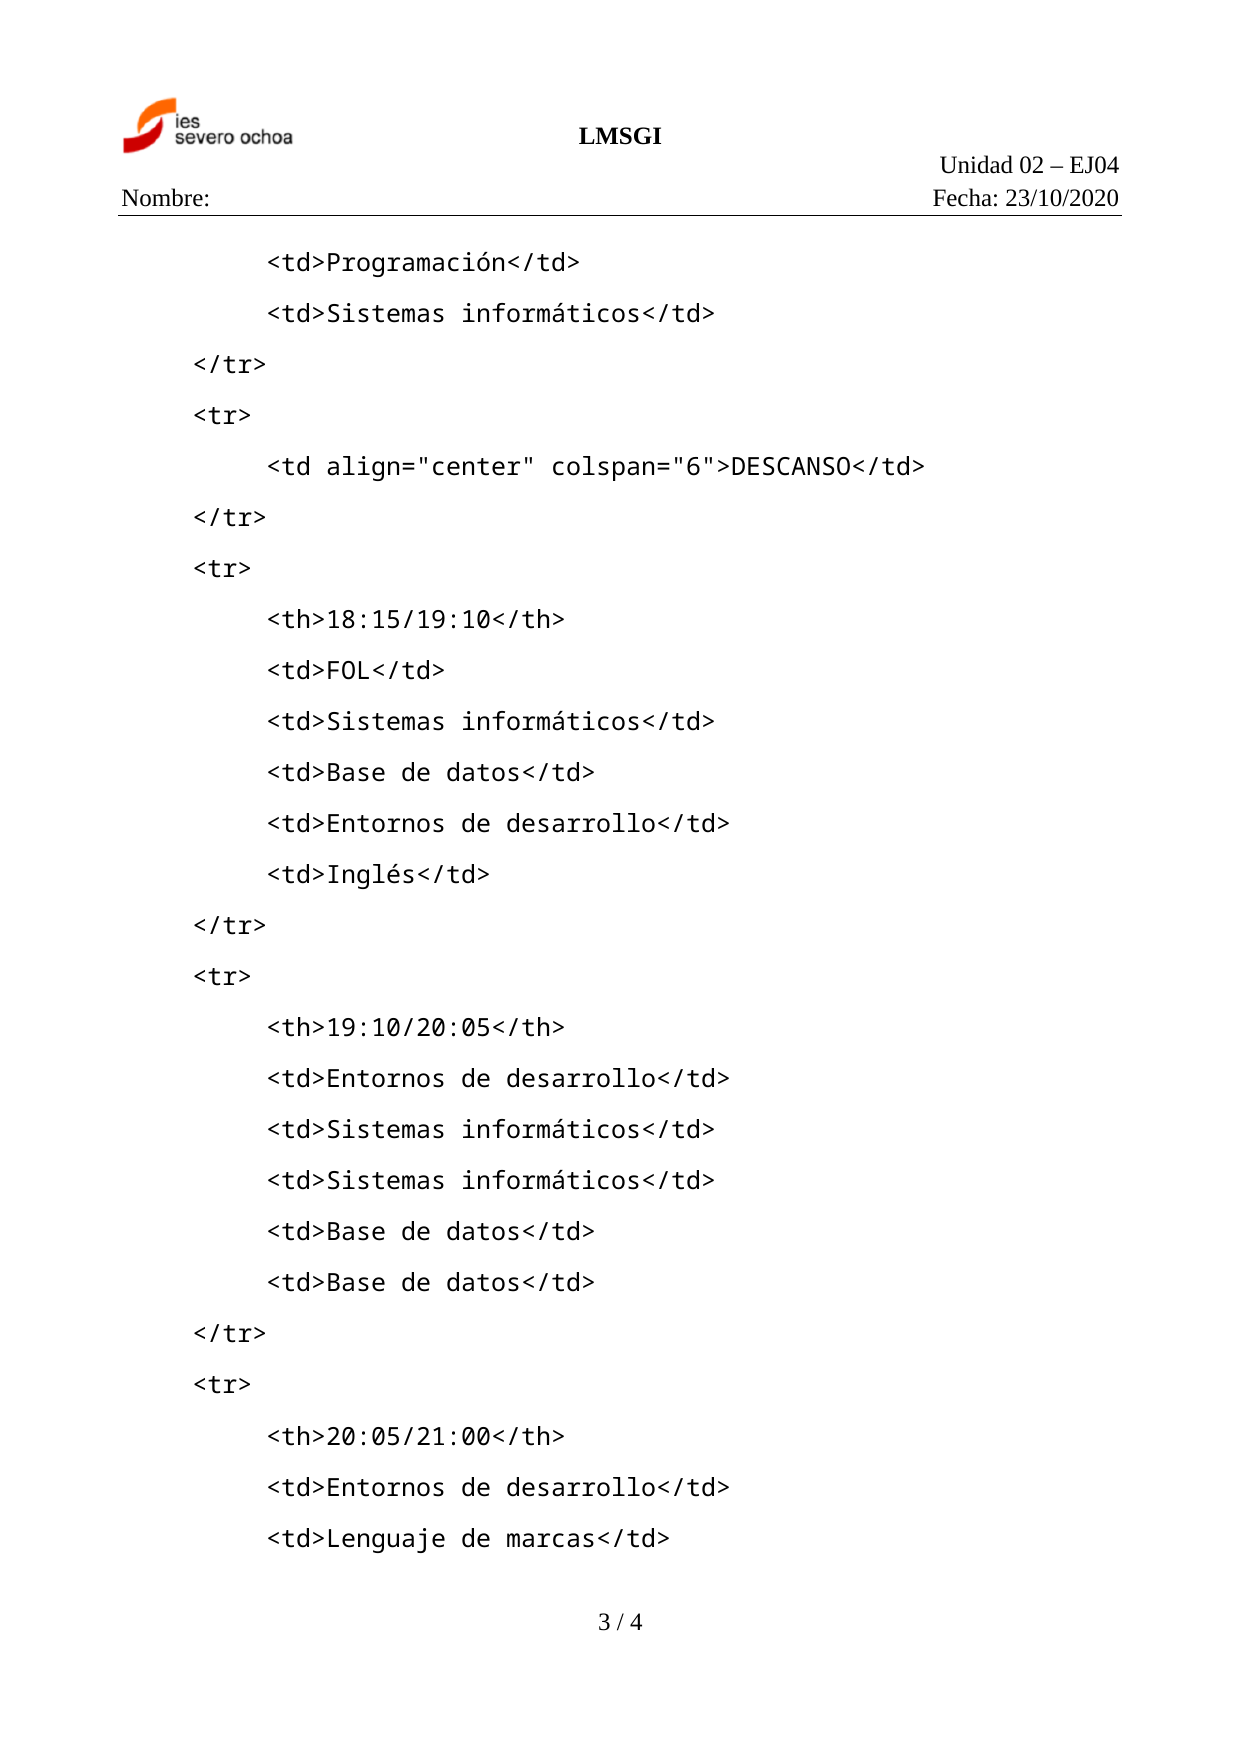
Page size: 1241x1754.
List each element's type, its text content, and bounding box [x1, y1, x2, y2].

text <td>Sistemas informáticos</td> [118, 295, 1122, 329]
text </tr> [118, 499, 1122, 533]
text </tr> [118, 346, 1122, 380]
text <td>Sistemas informáticos</td> [118, 1163, 1122, 1197]
text <td>Base de datos</td> [118, 1214, 1122, 1248]
text <th>19:10/20:05</th> [118, 1010, 1122, 1044]
text <td>Entornos de desarrollo</td> [118, 806, 1122, 840]
text </tr> [118, 908, 1122, 942]
text <tr> [118, 1367, 1122, 1401]
text <tr> [118, 959, 1122, 993]
picture [118, 95, 295, 155]
text <th>18:15/19:10</th> [118, 602, 1122, 636]
text <tr> [118, 397, 1122, 431]
text <tr> [118, 551, 1122, 584]
text </tr> [118, 1316, 1122, 1350]
text <td>Inglés</td> [118, 857, 1122, 891]
text <td>Base de datos</td> [118, 1265, 1122, 1299]
text <td align="center" colspan="6">DESCANSO</td> [118, 448, 1122, 482]
text <td>Lenguaje de marcas</td> [118, 1520, 1122, 1554]
text <td>Entornos de desarrollo</td> [118, 1469, 1122, 1503]
text <td>Base de datos</td> [118, 755, 1122, 789]
text <td>Sistemas informáticos</td> [118, 704, 1122, 738]
text <th>20:05/21:00</th> [118, 1418, 1122, 1452]
text <td>Entornos de desarrollo</td> [118, 1061, 1122, 1095]
text <td>FOL</td> [118, 653, 1122, 687]
text <td>Programación</td> [118, 244, 1122, 278]
text <td>Sistemas informáticos</td> [118, 1112, 1122, 1146]
